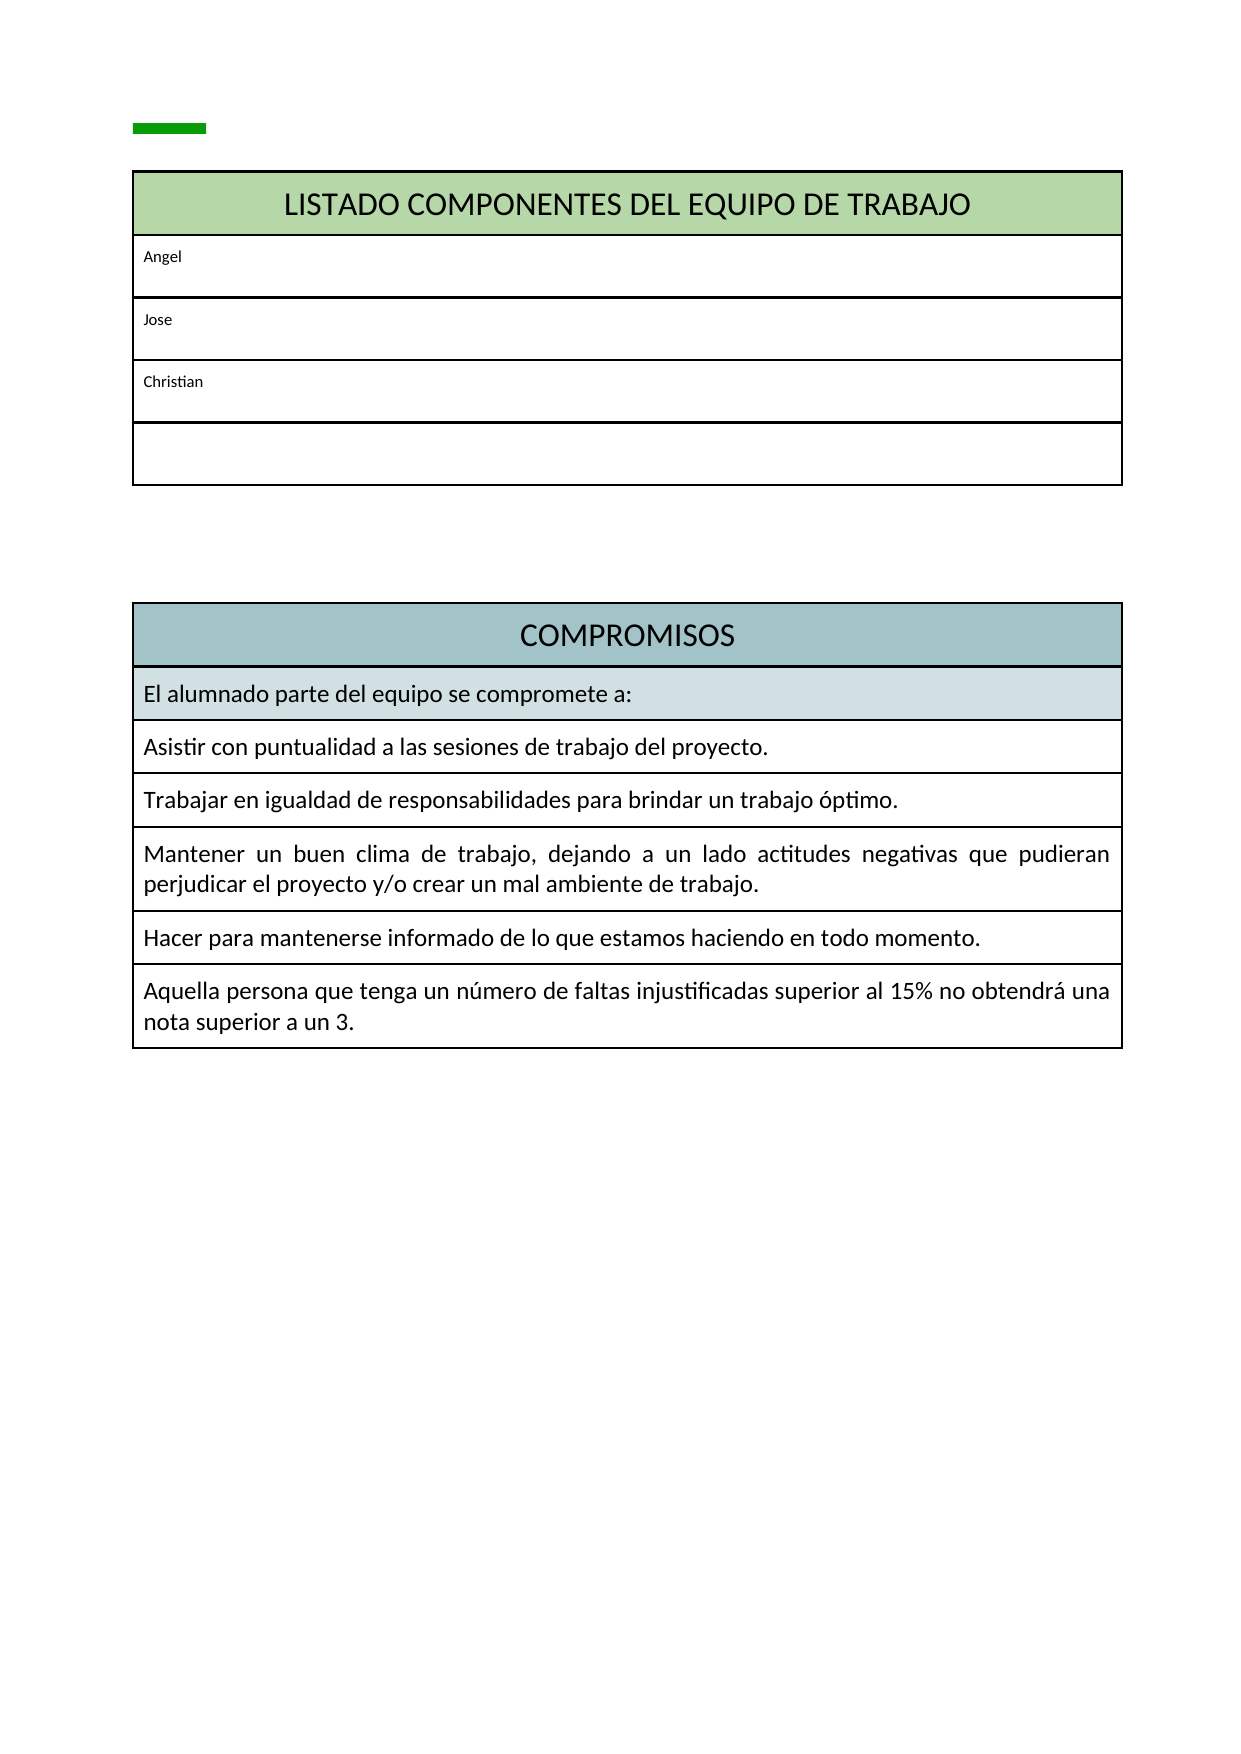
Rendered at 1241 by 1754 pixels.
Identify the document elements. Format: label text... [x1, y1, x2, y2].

table_cell Jose [134, 299, 1121, 359]
table_cell Asistir con puntualidad a las sesiones de trabajo del proyecto. [134, 721, 1121, 772]
table_cell Angel [134, 236, 1121, 296]
table_cell El alumnado parte del equipo se compromete a: [134, 668, 1121, 719]
table_cell Mantener un buen clima de trabajo, dejando a un lado actitudes negativas que pudieran perjudicar el proyecto y/o crear un mal ambiente de trabajo. [134, 828, 1121, 909]
picture [132, 123, 207, 134]
table_cell Aquella persona que tenga un número de faltas injustificadas superior al 15% no obtendrá una nota superior a un 3. [134, 965, 1121, 1047]
table_cell Christian [134, 361, 1121, 421]
table_header LISTADO COMPONENTES DEL EQUIPO DE TRABAJO [134, 173, 1121, 234]
table_cell Hacer para mantenerse informado de lo que estamos haciendo en todo momento. [134, 912, 1121, 963]
table_cell Trabajar en igualdad de responsabilidades para brindar un trabajo óptimo. [134, 774, 1121, 826]
table_header COMPROMISOS [134, 604, 1121, 665]
table_cell [134, 424, 1121, 484]
